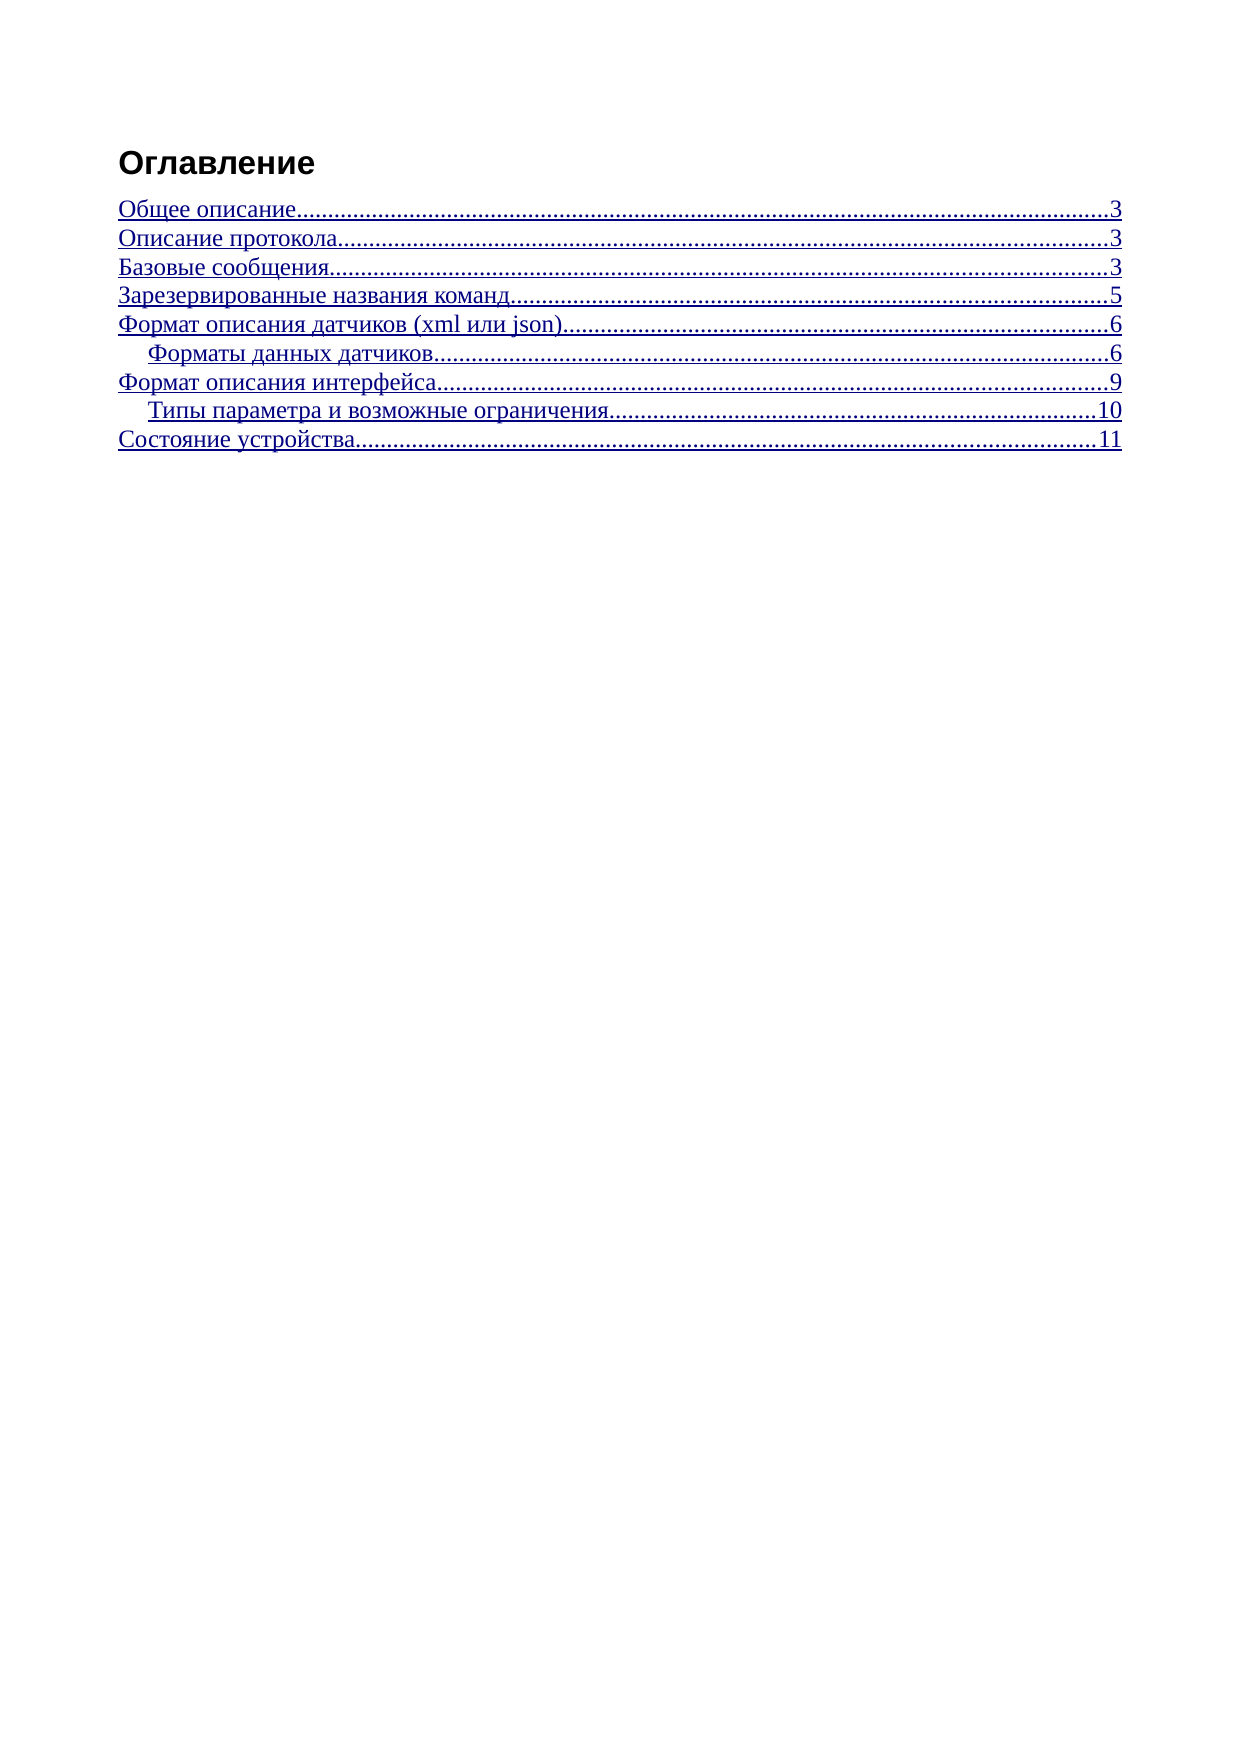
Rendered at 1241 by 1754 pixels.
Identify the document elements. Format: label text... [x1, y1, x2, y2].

text Состояние устройства 11 [118, 424, 1122, 449]
text Формат описания интерфейса 9 [118, 367, 1122, 392]
subtitle Оглавление [118, 143, 1122, 182]
text Описание протокола 3 [118, 223, 1122, 248]
text Типы параметра и возможные ограничения 10 [148, 395, 1122, 420]
text Общее описание 3 [118, 194, 1122, 219]
text Зарезервированные названия команд 5 [118, 280, 1122, 305]
text Форматы данных датчиков 6 [148, 338, 1122, 363]
text Формат описания датчиков (xml или json) 6 [118, 309, 1122, 334]
text Базовые сообщения 3 [118, 252, 1122, 277]
